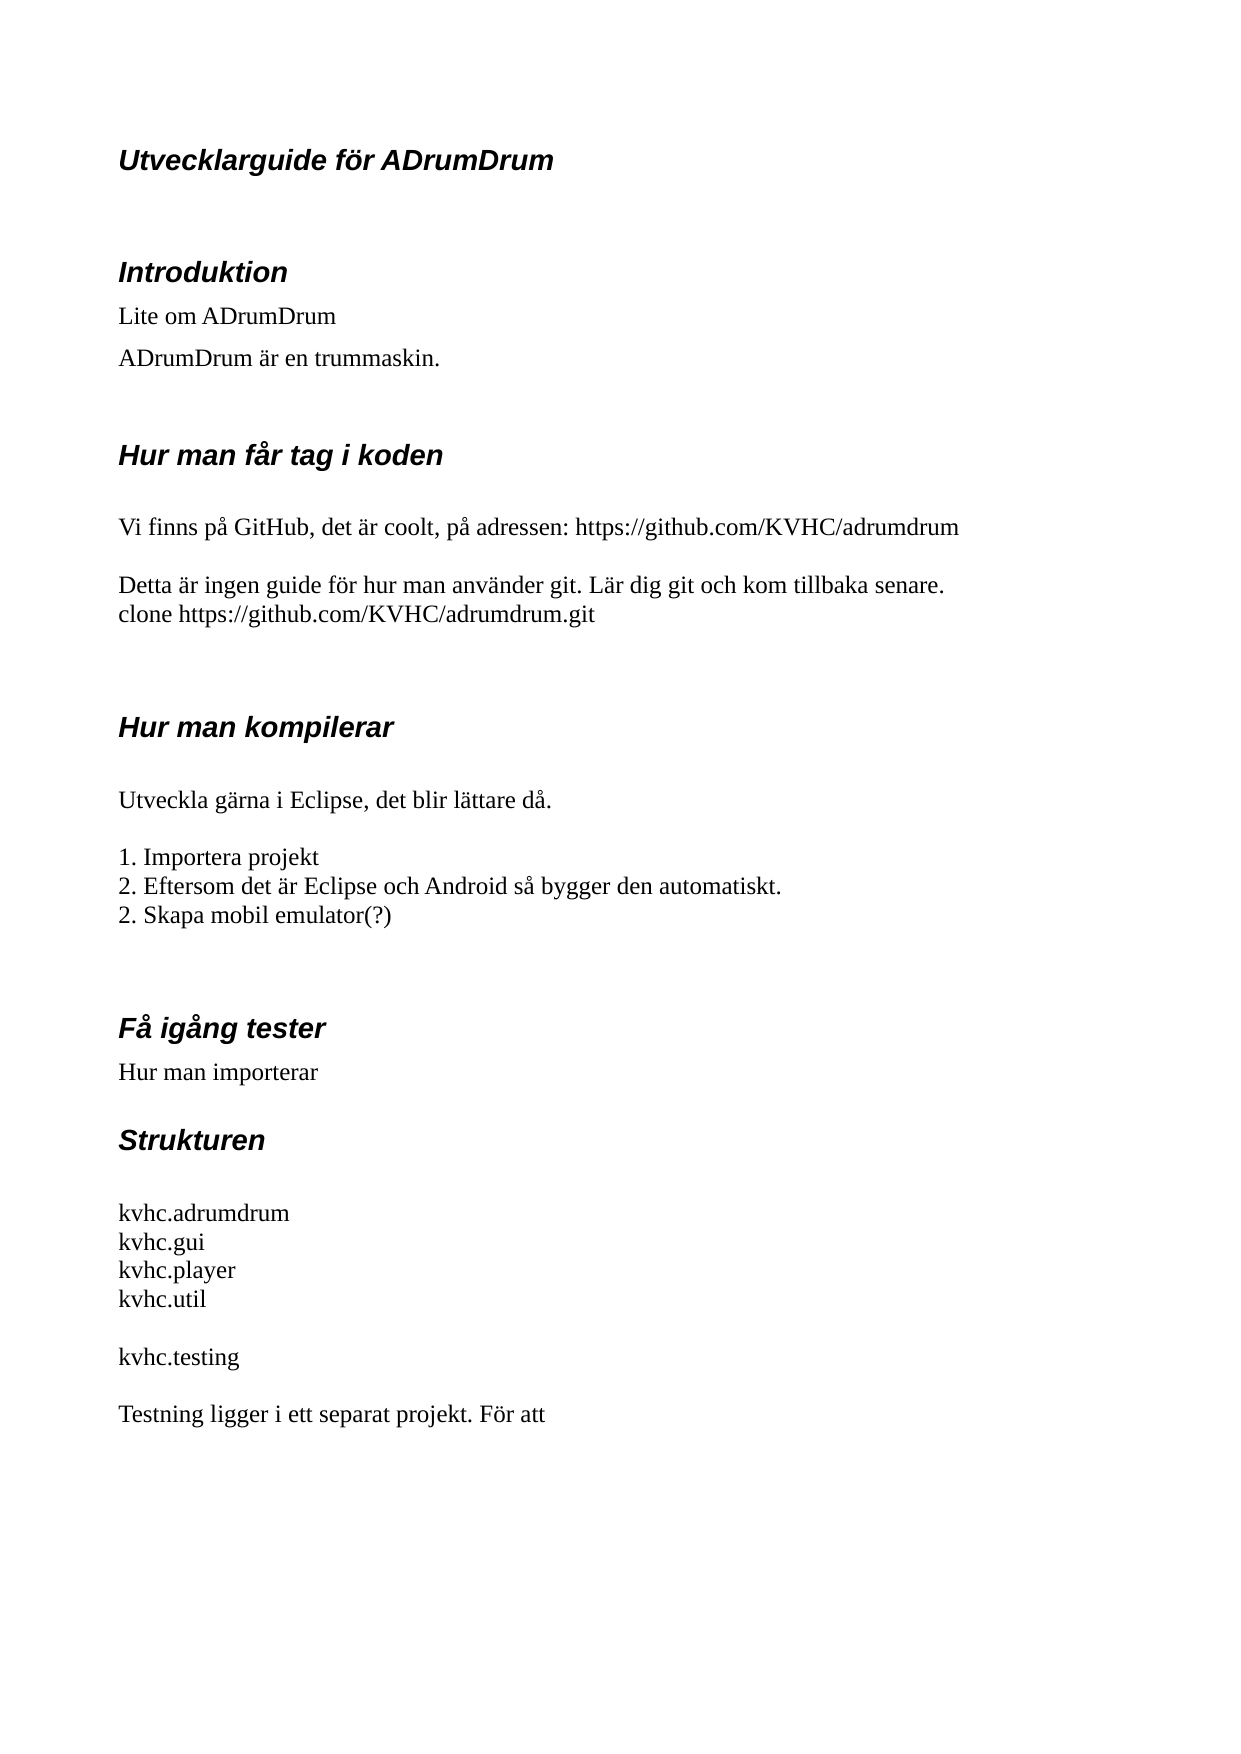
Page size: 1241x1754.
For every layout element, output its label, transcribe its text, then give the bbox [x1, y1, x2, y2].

subtitle Få igång tester [118, 1011, 1122, 1044]
subtitle Hur man kompilerar [118, 710, 1122, 743]
text kvhc.util [118, 1284, 1122, 1313]
text kvhc.adrumdrum [118, 1198, 1122, 1227]
text 2. Eftersom det är Eclipse och Android så bygger den automatiskt. [118, 871, 1122, 900]
subtitle Strukturen [118, 1123, 1122, 1157]
subtitle Introduktion [118, 255, 1122, 289]
text Utveckla gärna i Eclipse, det blir lättare då. [118, 785, 1122, 813]
text kvhc.testing [118, 1342, 1122, 1371]
text 1. Importera projekt [118, 842, 1122, 871]
text ADrumDrum är en trummaskin. [118, 343, 1122, 371]
subtitle Hur man får tag i koden [118, 438, 1122, 471]
text Testning ligger i ett separat projekt. För att [118, 1399, 1122, 1428]
text clone https://github.com/KVHC/adrumdrum.git [118, 599, 1122, 627]
text kvhc.player [118, 1256, 1122, 1284]
text Hur man importerar [118, 1057, 1122, 1086]
text Detta är ingen guide för hur man använder git. Lär dig git och kom tillbaka senare. [118, 570, 1122, 599]
text Vi finns på GitHub, det är coolt, på adressen: https://github.com/KVHC/adrumdrum [118, 512, 1122, 541]
text kvhc.gui [118, 1227, 1122, 1256]
subtitle Utvecklarguide för ADrumDrum [118, 143, 1122, 177]
text Lite om ADrumDrum [118, 301, 1122, 330]
text 2. Skapa mobil emulator(?) [118, 900, 1122, 928]
